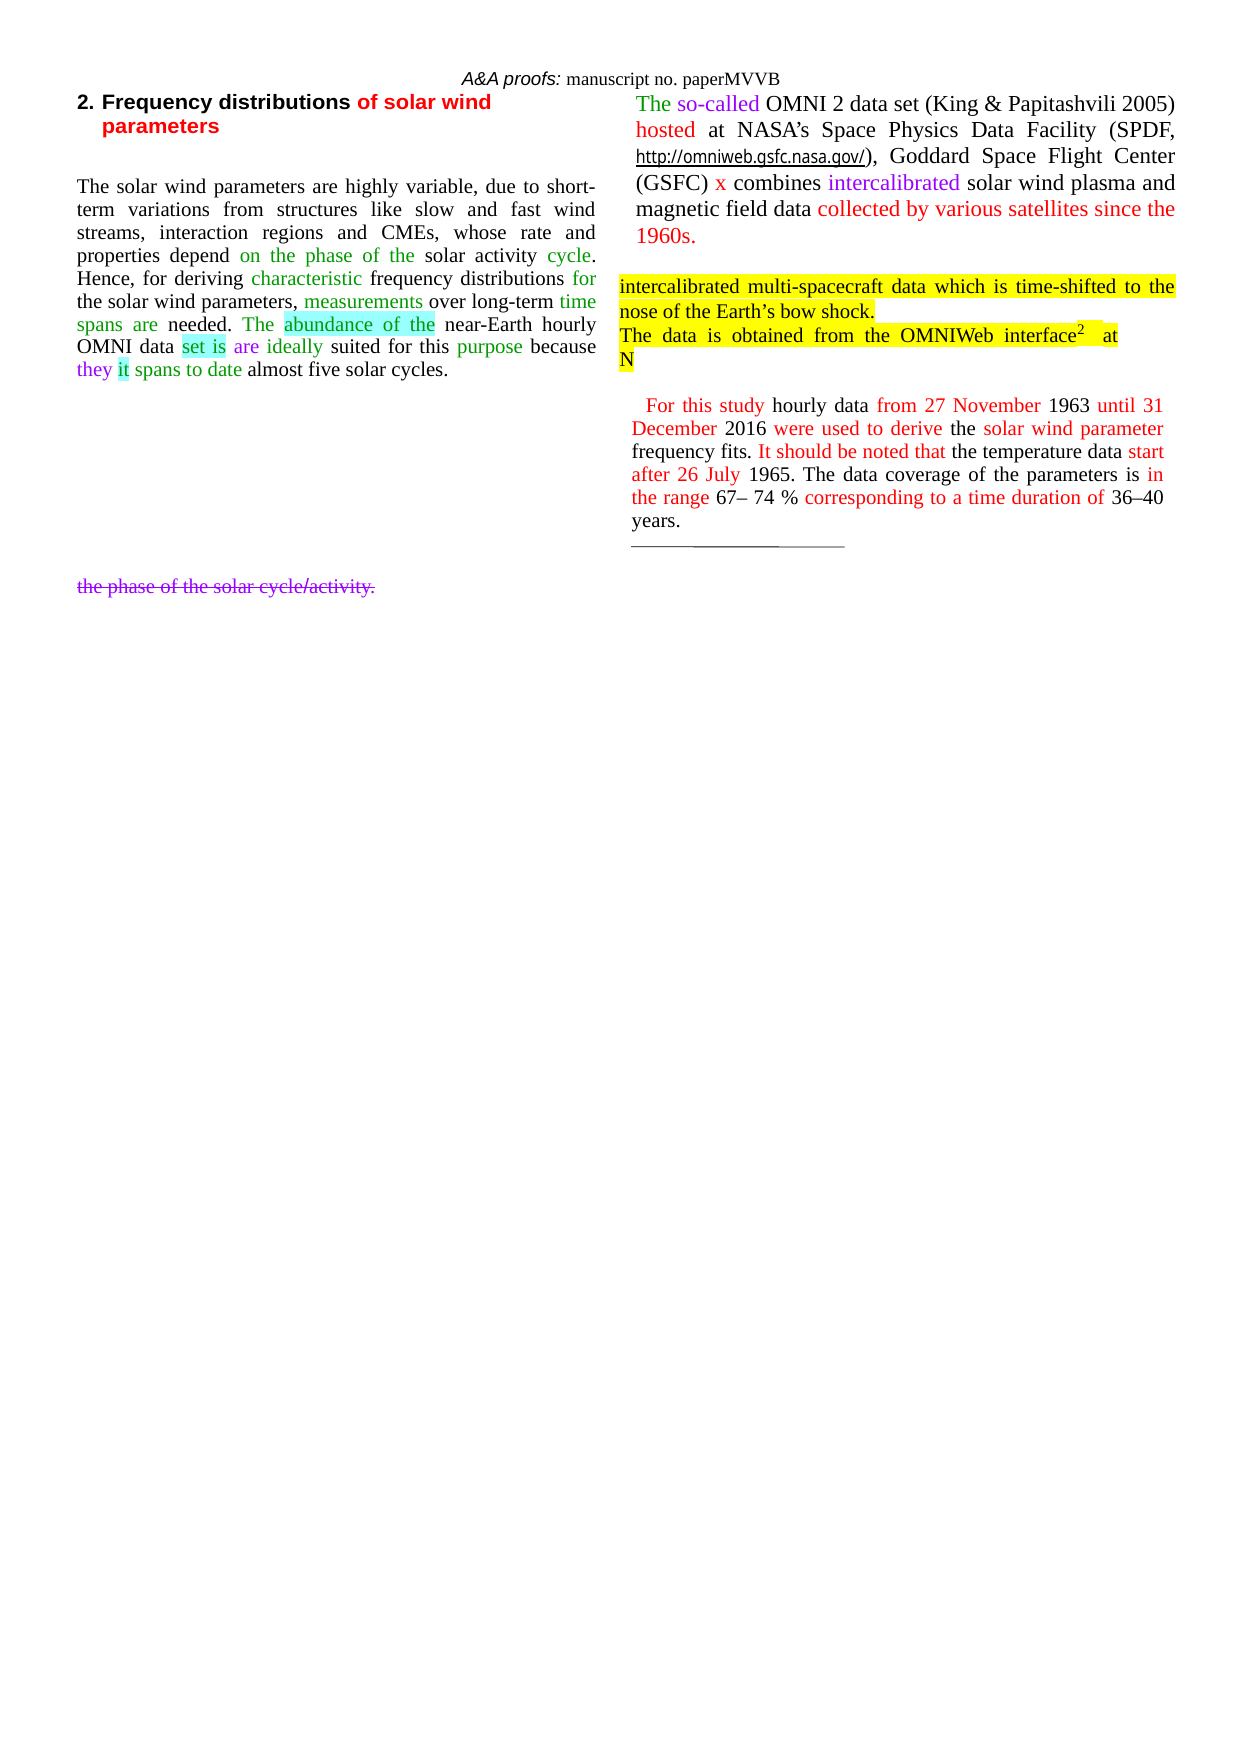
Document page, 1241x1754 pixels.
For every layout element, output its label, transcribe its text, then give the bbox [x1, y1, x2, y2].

text The data is obtained from the OMNIWeb interface2 at [619, 323, 1176, 347]
text intercalibrated multi-spacecraft data which is time-shifted to the nose of the Earth’s bow shock. [619, 274, 1176, 323]
text N [619, 347, 1176, 372]
text The solar wind parameters are highly variable, due to short- term variations from structures like slow and fast wind streams, interaction regions and CMEs, whose rate and properties depend on the phase of the solar activity cycle. Hence, for deriving characteristic frequency distributions for the solar wind parameters, measurements over long-term time spans are needed. The abundance of the near-Earth hourly OMNI data set is are ideally suited for this purpose because they it spans to date almost five solar cycles. [77, 175, 596, 381]
subtitle Frequency distributions of solar wind parameters [77, 89, 608, 137]
text The so-called OMNI 2 data set (King & Papitashvili 2005) hosted at NASA’s Space Physics Data Facility (SPDF, http://omniweb.gsfc.nasa.gov/), Goddard Space Flight Center (GSFC) x combines intercalibrated solar wind plasma and magnetic field data collected by various satellites since the 1960s. [636, 89, 1176, 248]
text For this study hourly data from 27 November 1963 until 31 December 2016 were used to derive the solar wind parameter frequency fits. It should be noted that the temperature data start after 26 July 1965. The data coverage of the parameters is in the range 67– 74 % corresponding to a time duration of 36–40 years. [631, 394, 1164, 532]
text the phase of the solar cycle/activity. [77, 574, 608, 598]
